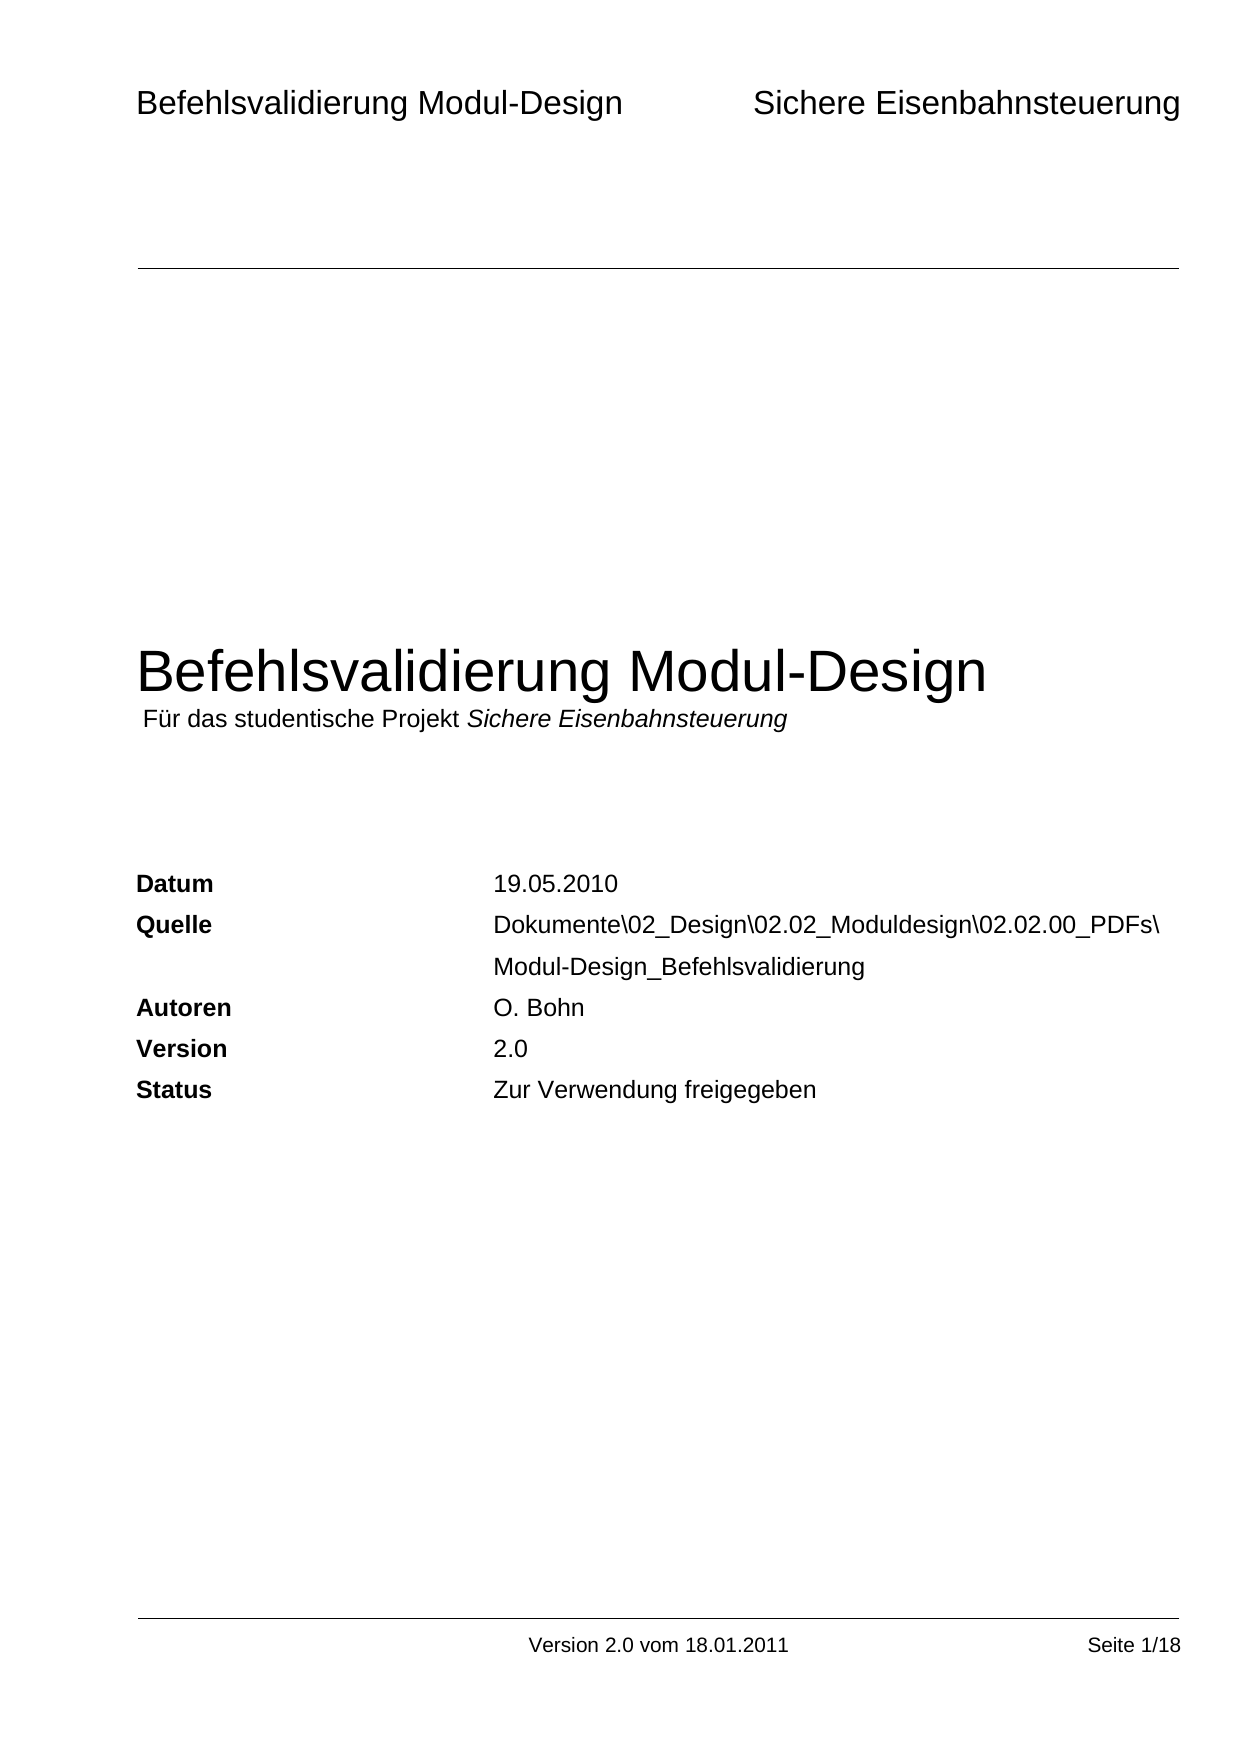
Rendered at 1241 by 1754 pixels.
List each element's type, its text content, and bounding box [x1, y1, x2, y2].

text Autoren O. Bohn [136, 993, 1181, 1022]
text Status Zur Verwendung freigegeben [136, 1075, 1181, 1104]
text Für das studentische Projekt Sichere Eisenbahnsteuerung [136, 704, 1181, 733]
title Befehlsvalidierung Modul-Design [136, 637, 1181, 704]
text Quelle Dokumente\02_Design\02.02_Moduldesign\02.02.00_PDFs\ [136, 910, 1181, 939]
text Modul-Design_Befehlsvalidierung [136, 952, 1181, 980]
text Datum 19.05.2010 [136, 869, 1181, 898]
text Version 2.0 [136, 1034, 1181, 1063]
